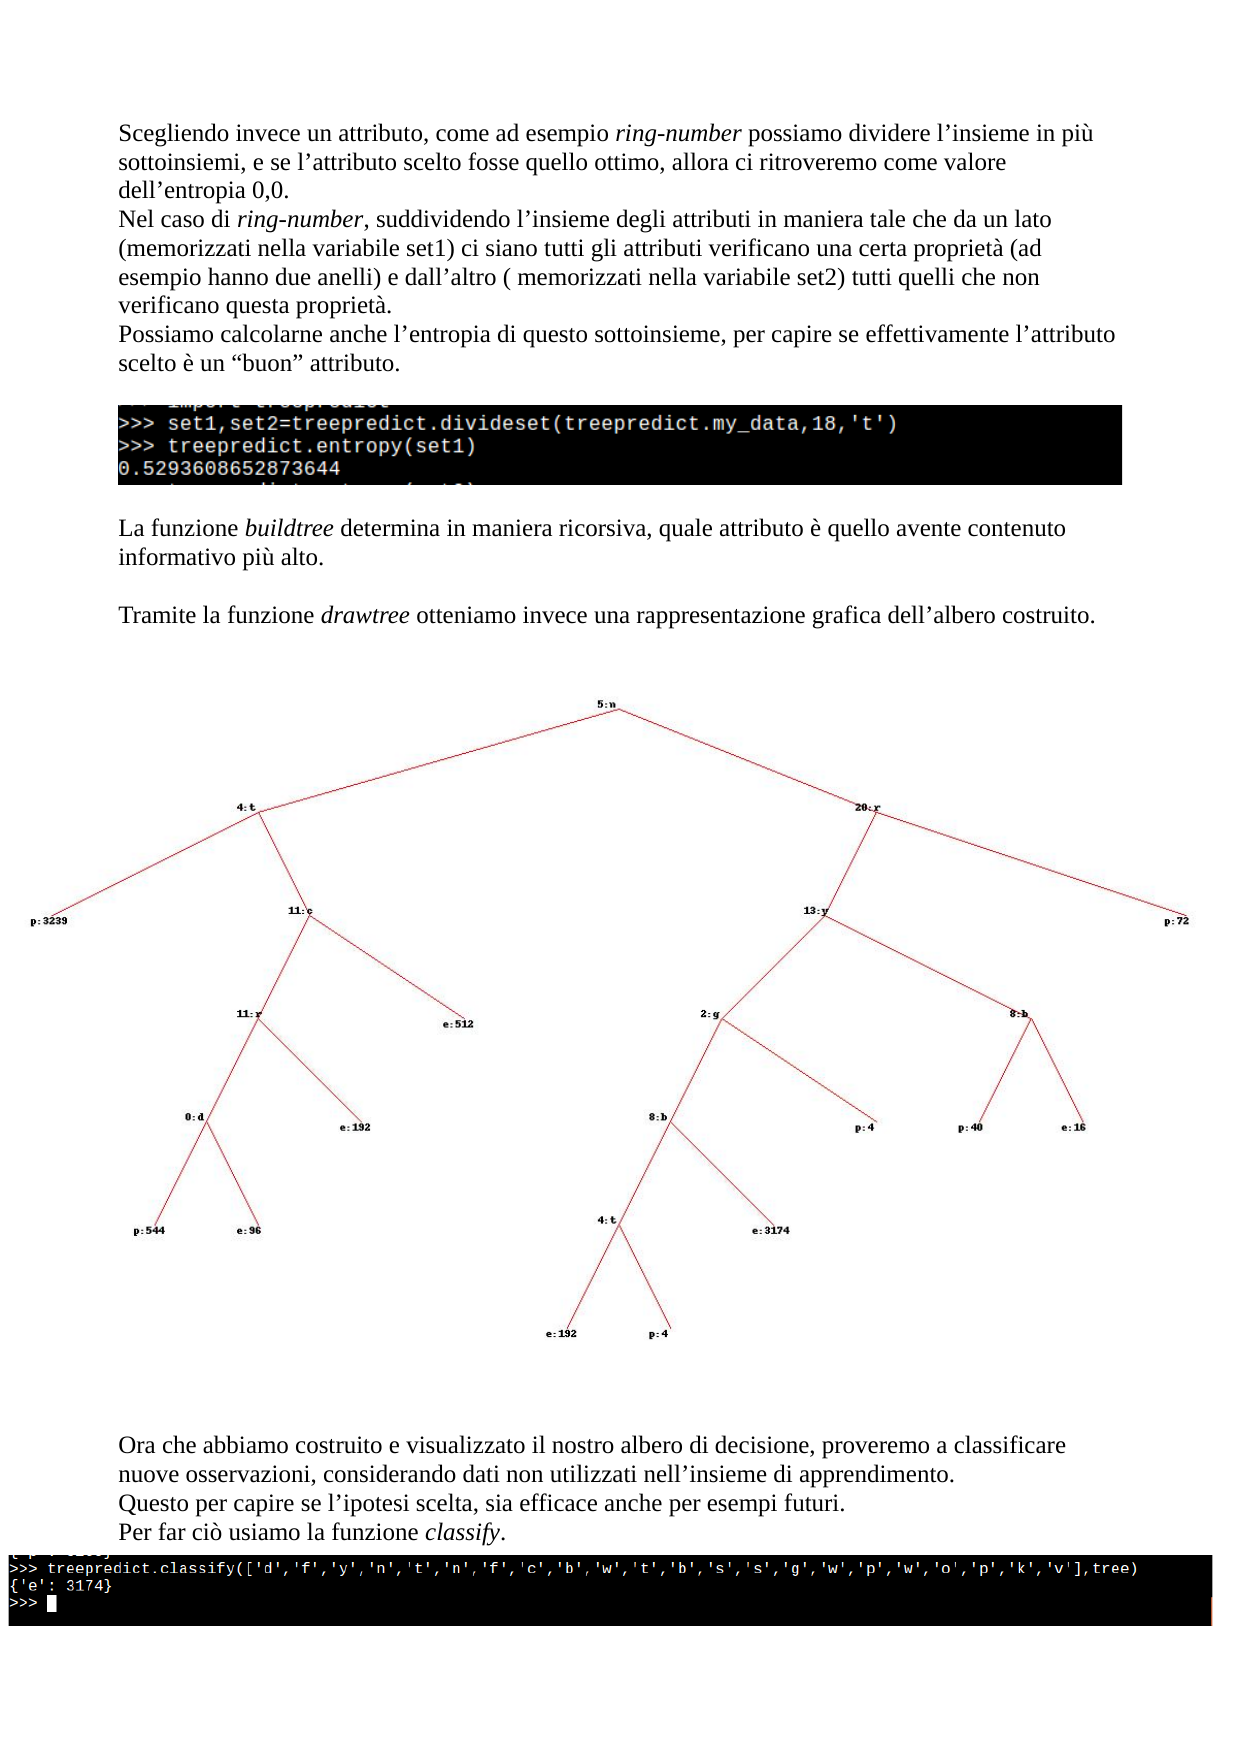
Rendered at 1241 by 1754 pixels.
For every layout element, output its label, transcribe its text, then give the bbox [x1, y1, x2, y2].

text Tramite la funzione drawtree otteniamo invece una rappresentazione grafica dell’albero costruito. [118, 600, 1122, 628]
text Scegliendo invece un attributo, come ad esempio ring-number possiamo dividere l’insieme in più sottoinsiemi, e se l’attributo scelto fosse quello ottimo, allora ci ritroveremo come valore dell’entropia 0,0. [118, 118, 1122, 204]
text Nel caso di ring-number, suddividendo l’insieme degli attributi in maniera tale che da un lato (memorizzati nella variabile set1) ci siano tutti gli attributi verificano una certa proprietà (ad esempio hanno due anelli) e dall’altro ( memorizzati nella variabile set2) tutti quelli che non verificano questa proprietà. [118, 204, 1122, 319]
text Ora che abbiamo costruito e visualizzato il nostro albero di decisione, proveremo a classificare nuove osservazioni, considerando dati non utilizzati nell’insieme di apprendimento. [118, 1431, 1122, 1488]
text Per far ciò usiamo la funzione classify. [118, 1517, 1122, 1546]
picture [8, 1555, 1213, 1626]
text Questo per capire se l’ipotesi scelta, sia efficace anche per esempi futuri. [118, 1488, 1122, 1517]
picture [118, 405, 1123, 485]
text Possiamo calcolarne anche l’entropia di questo sottoinsieme, per capire se effettivamente l’attributo scelto è un “buon” attributo. [118, 319, 1122, 377]
picture [0, 688, 1237, 1431]
text La funzione buildtree determina in maniera ricorsiva, quale attributo è quello avente contenuto informativo più alto. [118, 513, 1122, 571]
